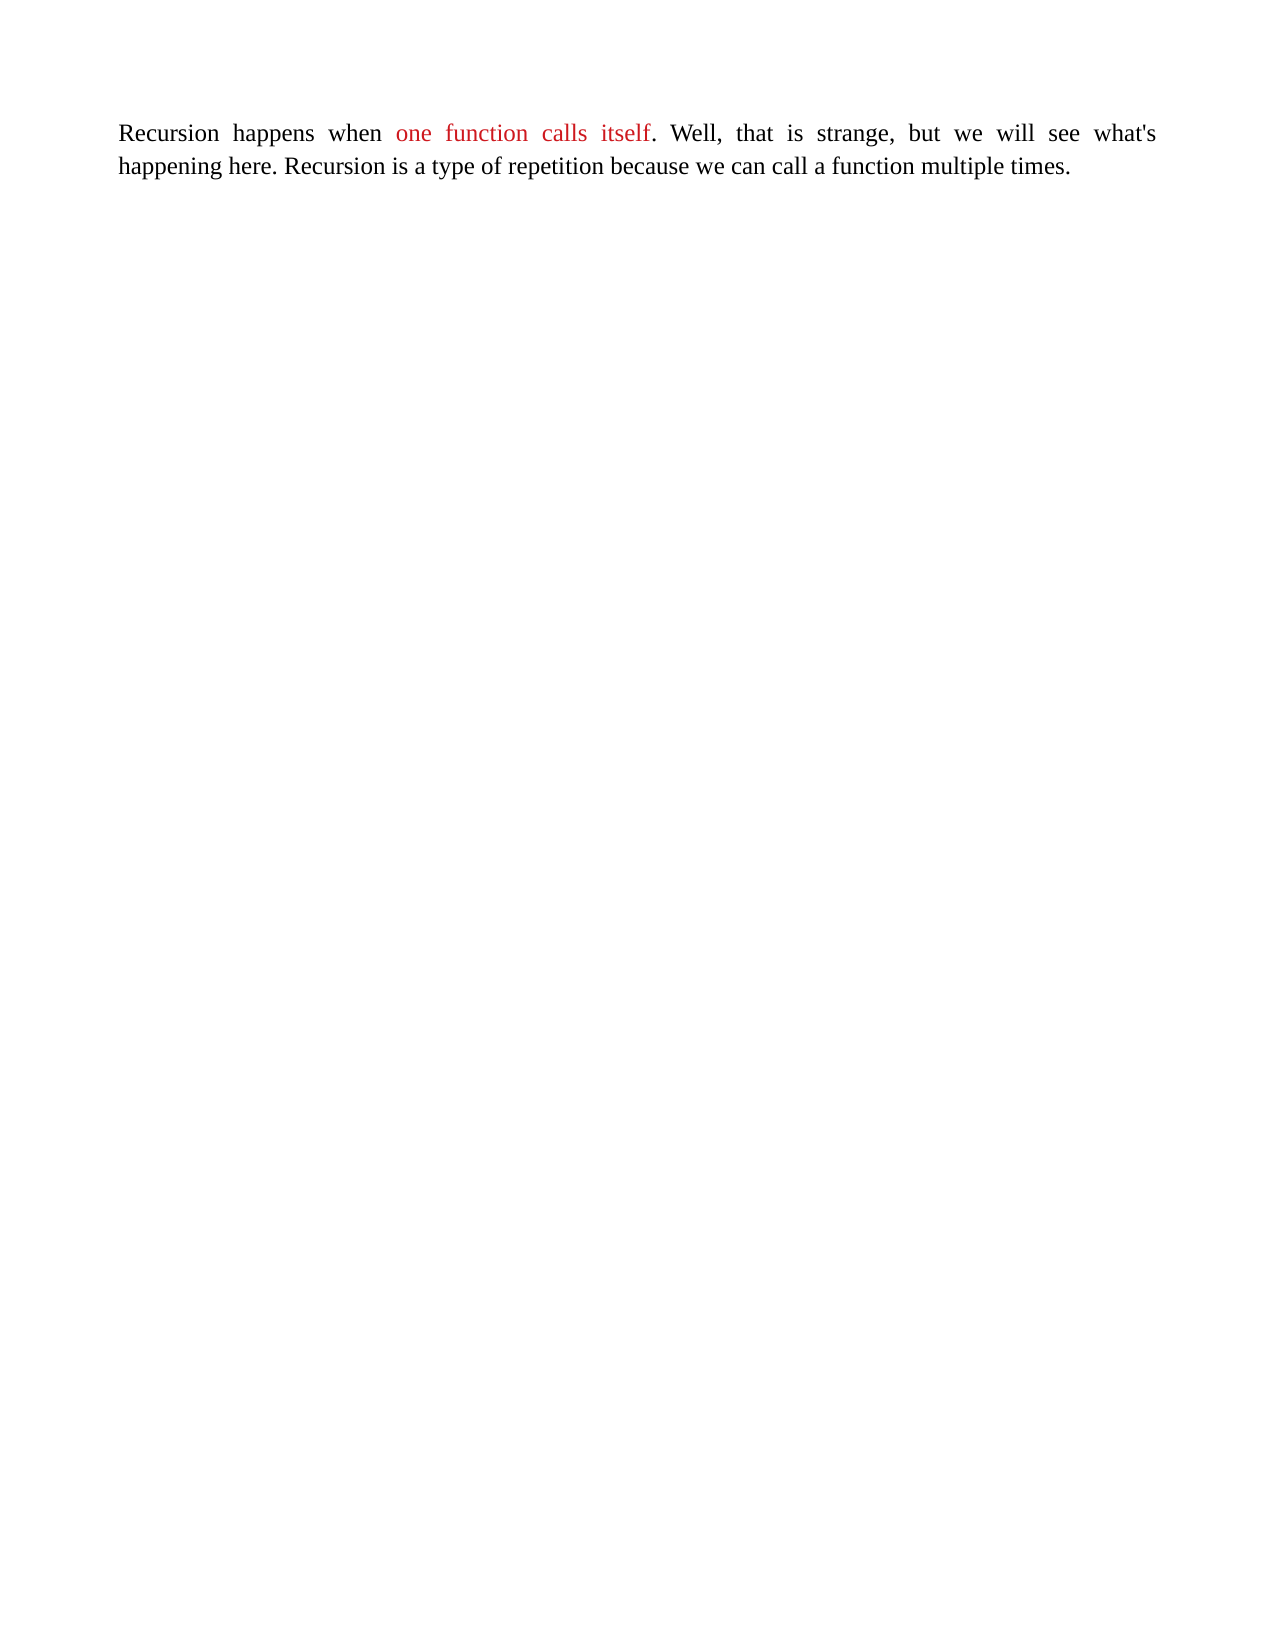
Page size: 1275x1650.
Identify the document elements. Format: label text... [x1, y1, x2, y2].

text Recursion happens when one function calls itself. Well, that is strange, but we will see what's happening here. Recursion is a type of repetition because we can call a function multiple times. [118, 118, 1157, 180]
